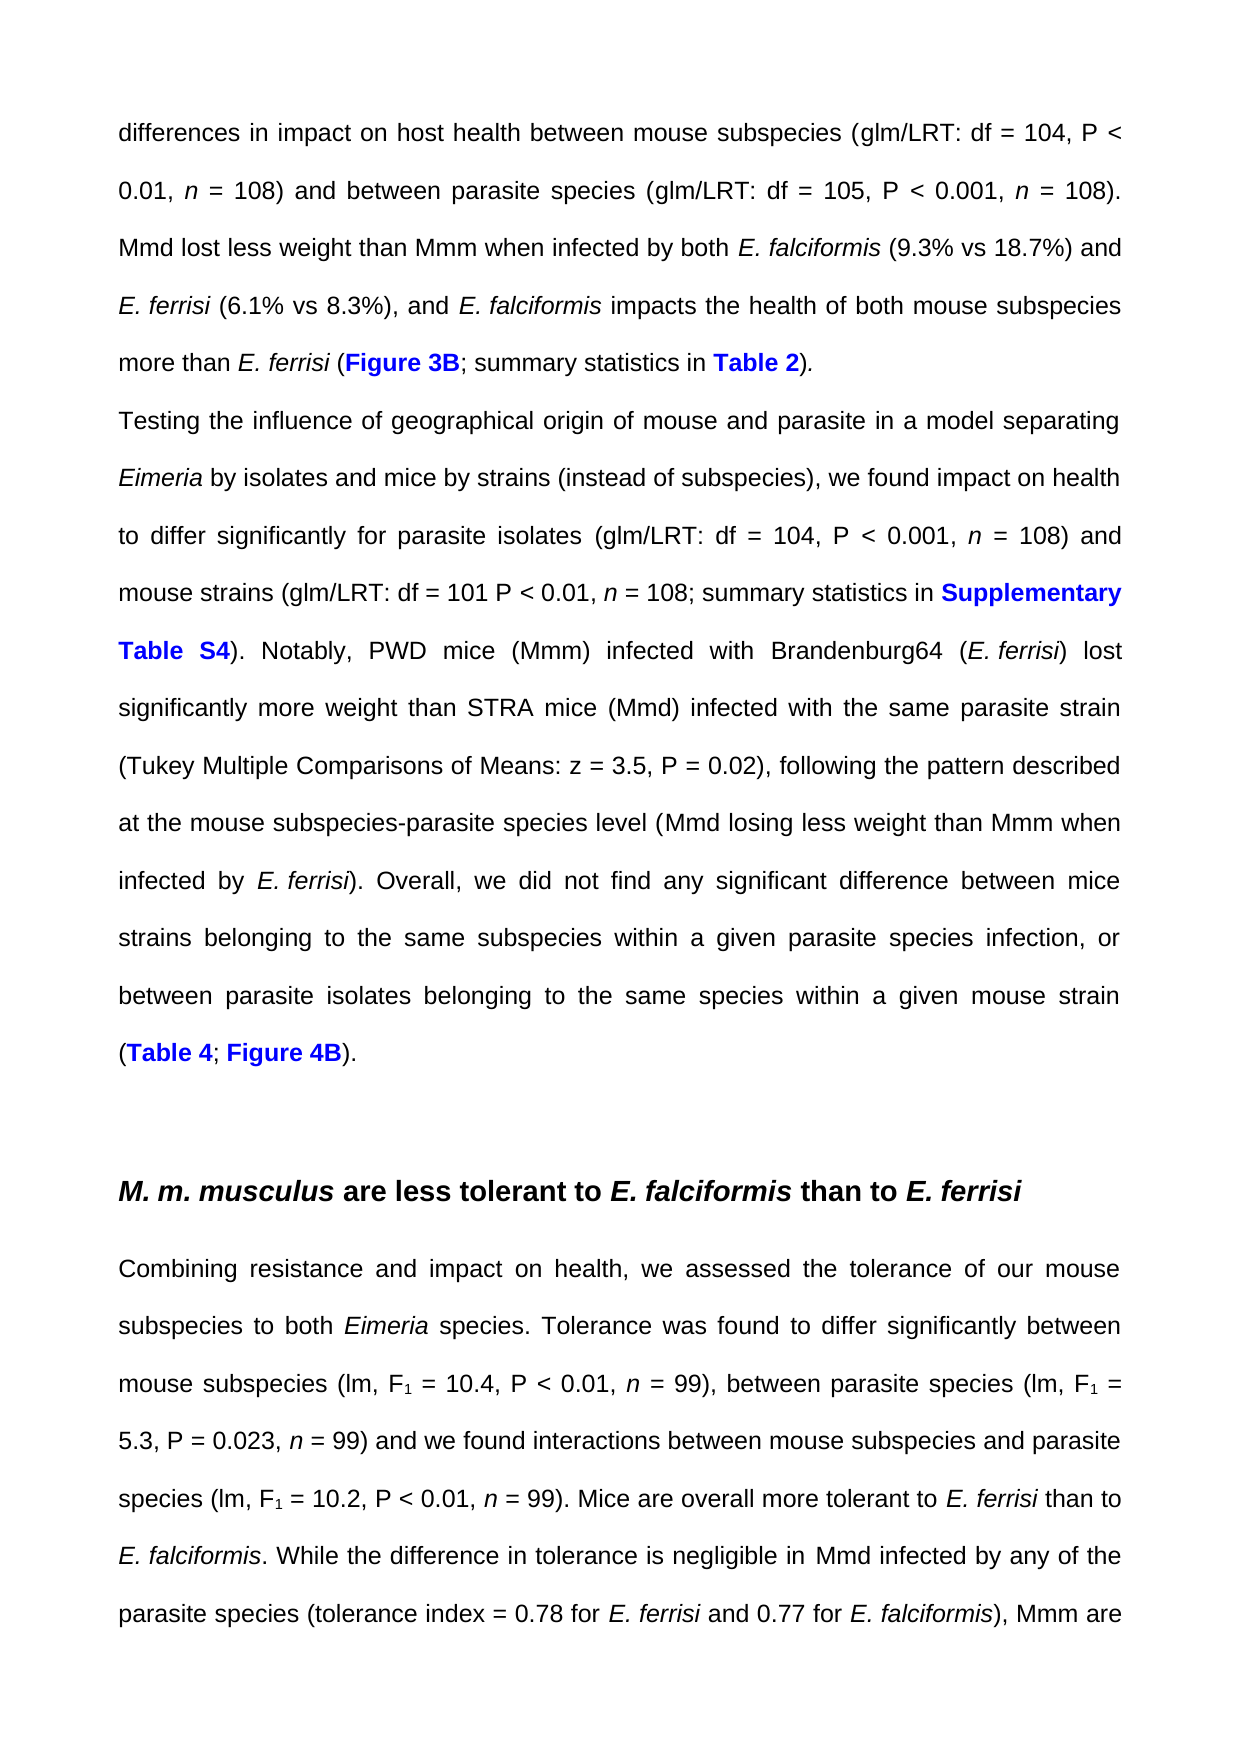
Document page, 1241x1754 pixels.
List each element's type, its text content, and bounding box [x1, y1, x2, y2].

subtitle M. m. musculus are less tolerant to E. falciformis than to E. ferrisi [118, 1174, 1122, 1207]
text Combining resistance and impact on health, we assessed the tolerance of our mouse subspecies to both Eimeria species. Tolerance was found to differ significantly between mouse subspecies (lm, F1 = 10.4, P < 0.01, n = 99), between parasite species (lm, F1 = 5.3, P = 0.023, n = 99) and we found interactions between mouse subspecies and parasite species (lm, F1 = 10.2, P < 0.01, n = 99). Mice are overall more tolerant to E. ferrisi than to E. falciformis. While the difference in tolerance is negligible in Mmd infected by any of the parasite species (tolerance index = 0.78 for E. ferrisi and 0.77 for E. falciformis), Mmm are [118, 1253, 1122, 1627]
text differences in impact on host health between mouse subspecies (glm/LRT: df = 104, P < 0.01, n = 108) and between parasite species (glm/LRT: df = 105, P < 0.001, n = 108). Mmd lost less weight than Mmm when infected by both E. falciformis (9.3% vs 18.7%) and E. ferrisi (6.1% vs 8.3%), and E. falciformis impacts the health of both mouse subspecies more than E. ferrisi (Figure 3B; summary statistics in Table 2). [118, 118, 1122, 377]
text Testing the influence of geographical origin of mouse and parasite in a model separating Eimeria by isolates and mice by strains (instead of subspecies), we found impact on health to differ significantly for parasite isolates (glm/LRT: df = 104, P < 0.001, n = 108) and mouse strains (glm/LRT: df = 101 P < 0.01, n = 108; summary statistics in Supplementary Table S4). Notably, PWD mice (Mmm) infected with Brandenburg64 (E. ferrisi) lost significantly more weight than STRA mice (Mmd) infected with the same parasite strain (Tukey Multiple Comparisons of Means: z = 3.5, P = 0.02), following the pattern described at the mouse subspecies-parasite species level (Mmd losing less weight than Mmm when infected by E. ferrisi). Overall, we did not find any significant difference between mice strains belonging to the same subspecies within a given parasite species infection, or between parasite isolates belonging to the same species within a given mouse strain (Table 4; Figure 4B). [118, 406, 1122, 1067]
